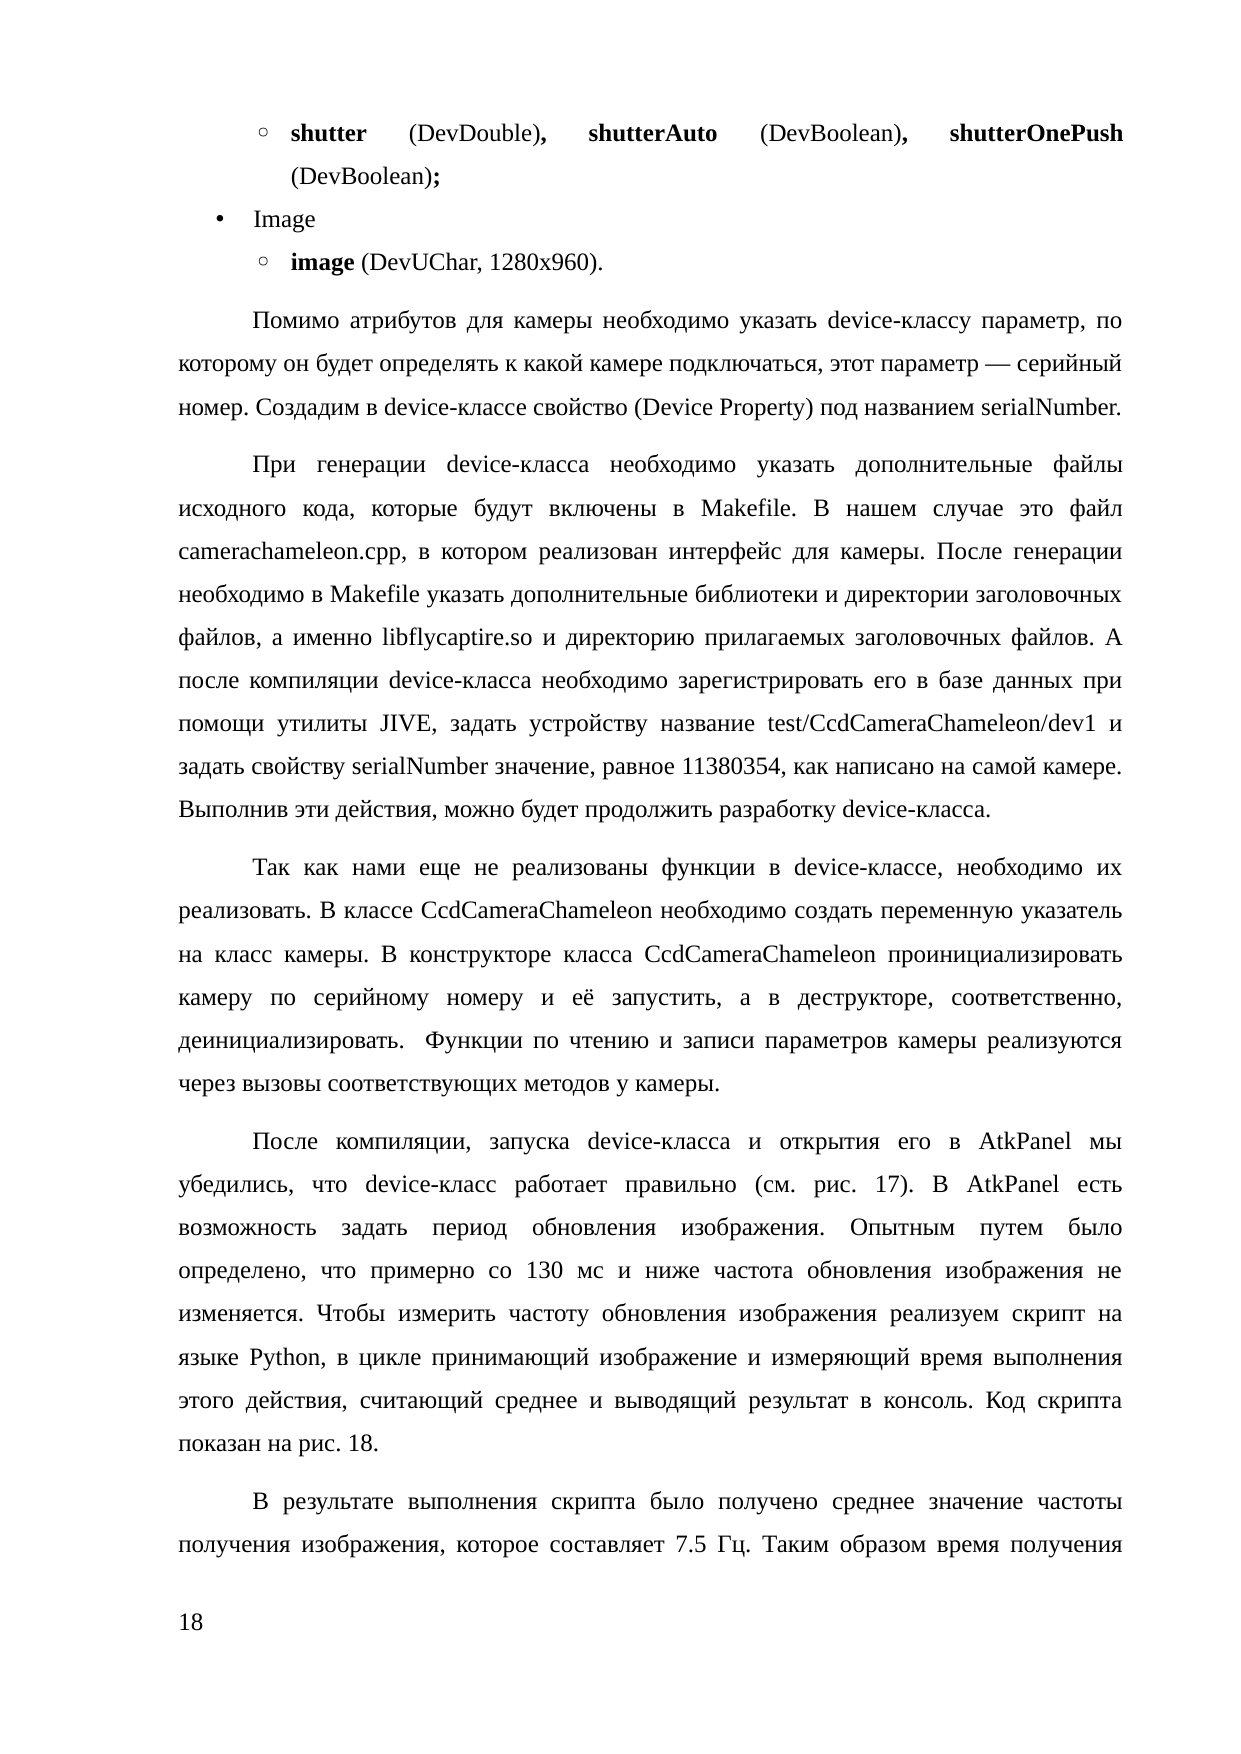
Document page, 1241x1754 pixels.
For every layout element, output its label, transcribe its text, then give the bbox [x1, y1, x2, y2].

text Так как нами еще не реализованы функции в device-классе, необходимо их реализовать. В классе CcdCameraChameleon необходимо создать переменную указатель на класс камеры. В конструкторе класса CcdCameraChameleon проинициализировать камеру по серийному номеру и её запустить, а в деструкторе, соответственно, деинициализировать. Функции по чтению и записи параметров камеры реализуются через вызовы соответствующих методов у камеры. [178, 852, 1123, 1097]
text В результате выполнения скрипта было получено среднее значение частоты получения изображения, которое составляет 7.5 Гц. Таким образом время получения [178, 1486, 1123, 1558]
text При генерации device-класса необходимо указать дополнительные файлы исходного кода, которые будут включены в Makefile. В нашем случае это файл camerachameleon.cpp, в котором реализован интерфейс для камеры. После генерации необходимо в Makefile указать дополнительные библиотеки и директории заголовочных файлов, а именно libflycaptire.so и директорию прилагаемых заголовочных файлов. А после компиляции device-класса необходимо зарегистрировать его в базе данных при помощи утилиты JIVE, задать устройству название test/CcdCameraChameleon/dev1 и задать свойству serialNumber значение, равное 11380354, как написано на самой камере. Выполнив эти действия, можно будет продолжить разработку device-класса. [178, 449, 1123, 823]
list Image [216, 204, 1123, 233]
text После компиляции, запуска device-класса и открытия его в AtkPanel мы убедились, что device-класс работает правильно (см. рис. 17). В AtkPanel есть возможность задать период обновления изображения. Опытным путем было определено, что примерно со 130 мс и ниже частота обновления изображения не изменяется. Чтобы измерить частоту обновления изображения реализуем скрипт на языке Python, в цикле принимающий изображение и измеряющий время выполнения этого действия, считающий среднее и выводящий результат в консоль. Код скрипта показан на рис. 18. [178, 1126, 1123, 1457]
text Помимо атрибутов для камеры необходимо указать device-классу параметр, по которому он будет определять к какой камере подключаться, этот параметр — серийный номер. Создадим в device-классе свойство (Device Property) под названием serialNumber. [178, 305, 1123, 420]
list shutter (DevDouble), shutterAuto (DevBoolean), shutterOnePush (DevBoolean); [253, 118, 1123, 190]
list image (DevUChar, 1280x960). [253, 247, 1123, 276]
